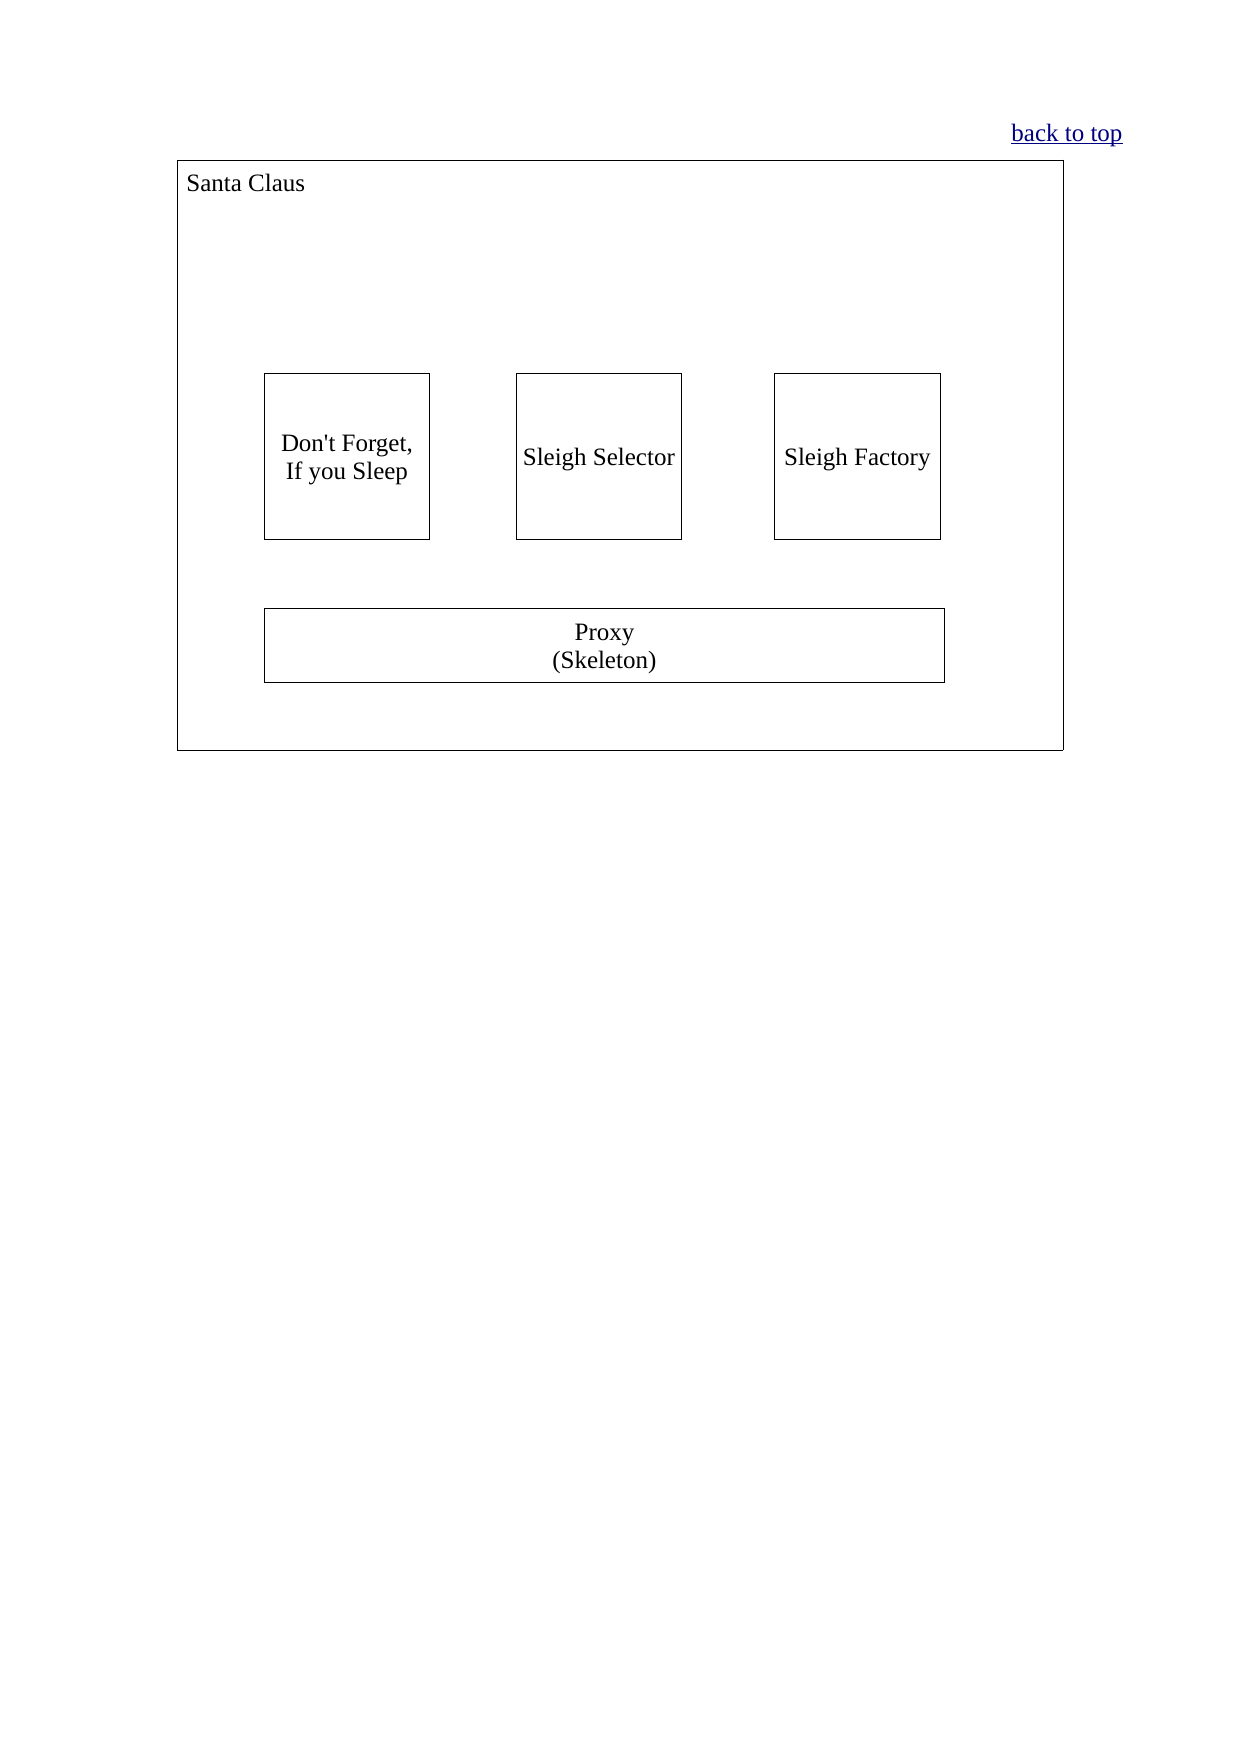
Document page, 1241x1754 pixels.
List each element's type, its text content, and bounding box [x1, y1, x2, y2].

text Santa Claus [186, 168, 1054, 197]
